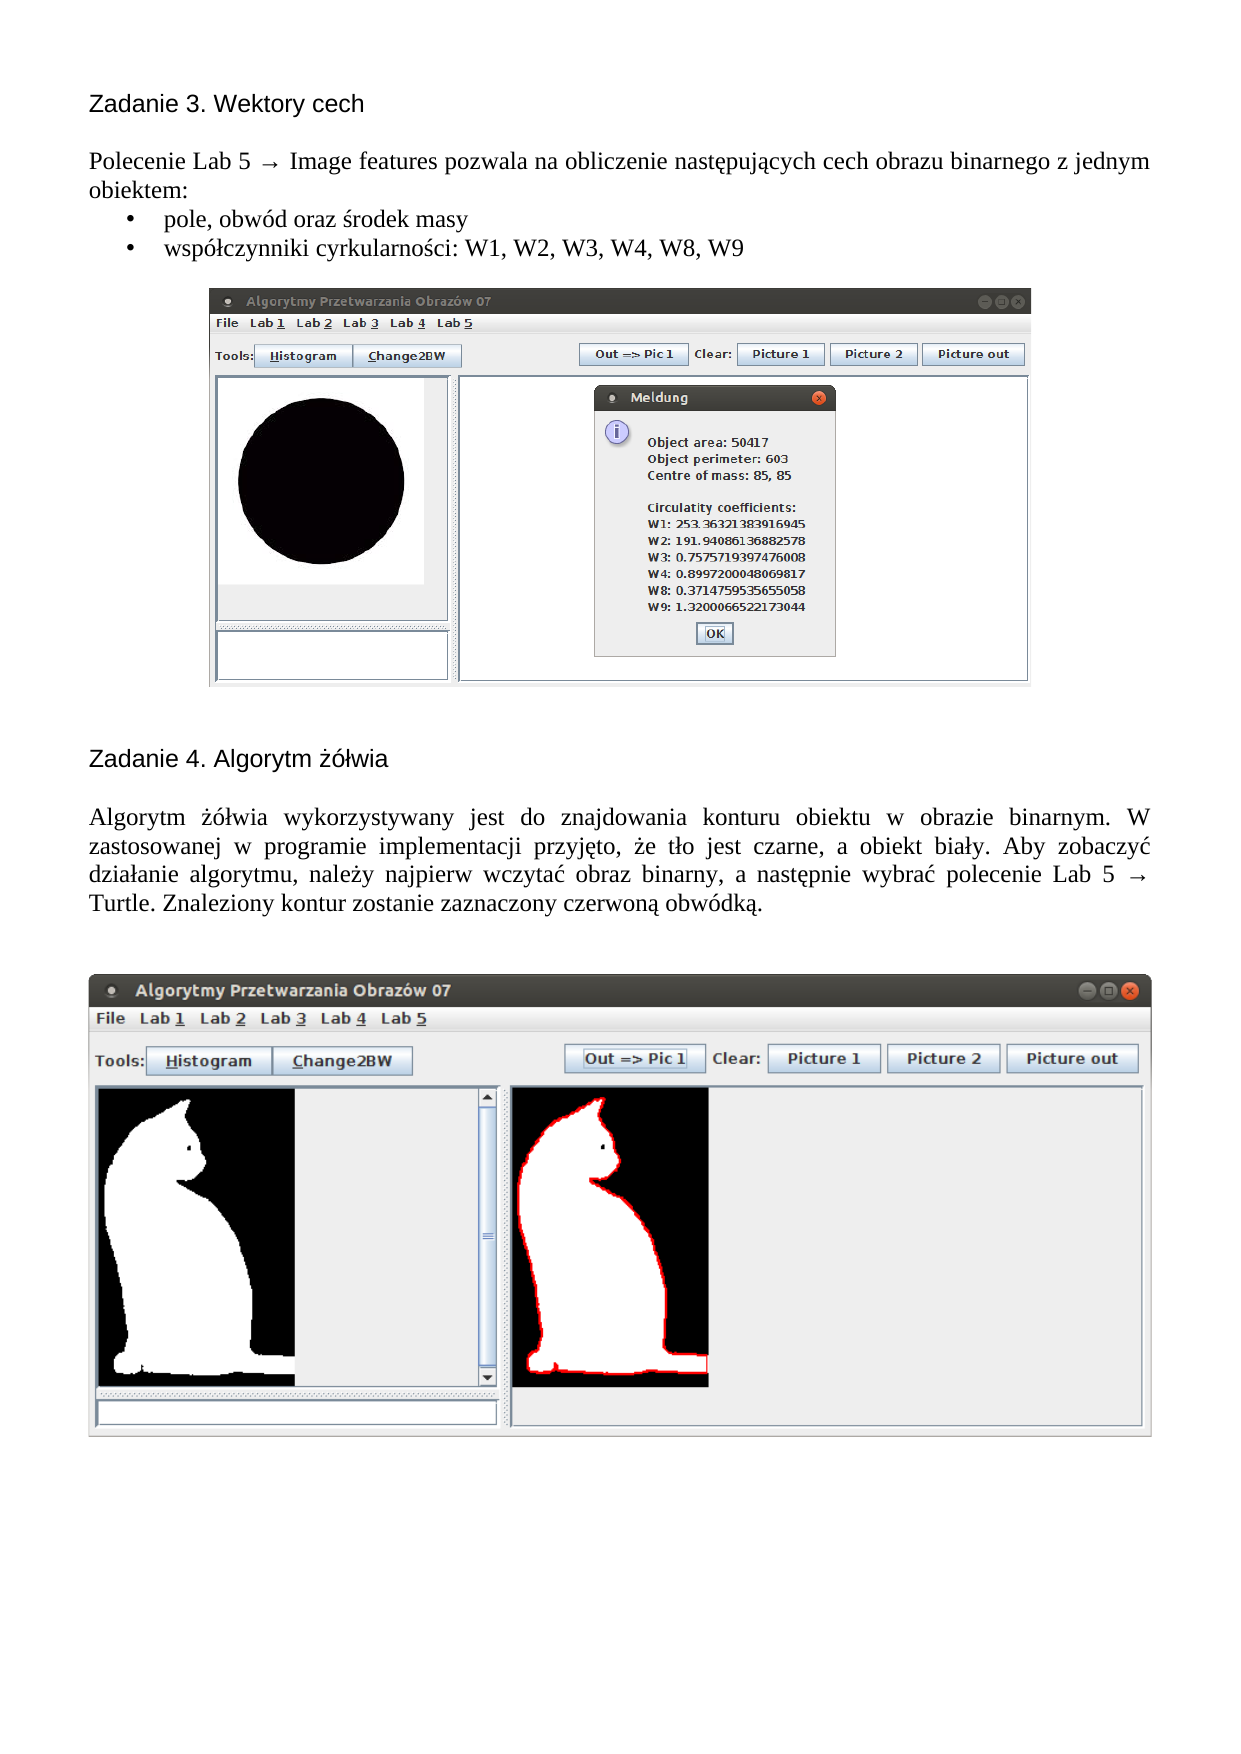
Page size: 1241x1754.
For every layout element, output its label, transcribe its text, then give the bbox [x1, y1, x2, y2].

list pole, obwód oraz środek masy [126, 204, 1152, 233]
list współczynniki cyrkularności: W1, W2, W3, W4, W8, W9 [126, 233, 1152, 261]
text Algorytm żółwia wykorzystywany jest do znajdowania konturu obiektu w obrazie binarnym. W zastosowanej w programie implementacji przyjęto, że tło jest czarne, a obiekt biały. Aby zobaczyć działanie algorytmu, należy najpierw wczytać obraz binarny, a następnie wybrać polecenie Lab 5 → Turtle. Znaleziony kontur zostanie zaznaczony czerwoną obwódką. [88, 802, 1152, 917]
text Polecenie Lab 5 → Image features pozwala na obliczenie następujących cech obrazu binarnego z jednym obiektem: [88, 146, 1152, 204]
subtitle Zadanie 3. Wektory cech [88, 88, 1152, 117]
subtitle Zadanie 4. Algorytm żółwia [88, 744, 1152, 773]
picture [209, 288, 1032, 687]
picture [88, 974, 1152, 1437]
